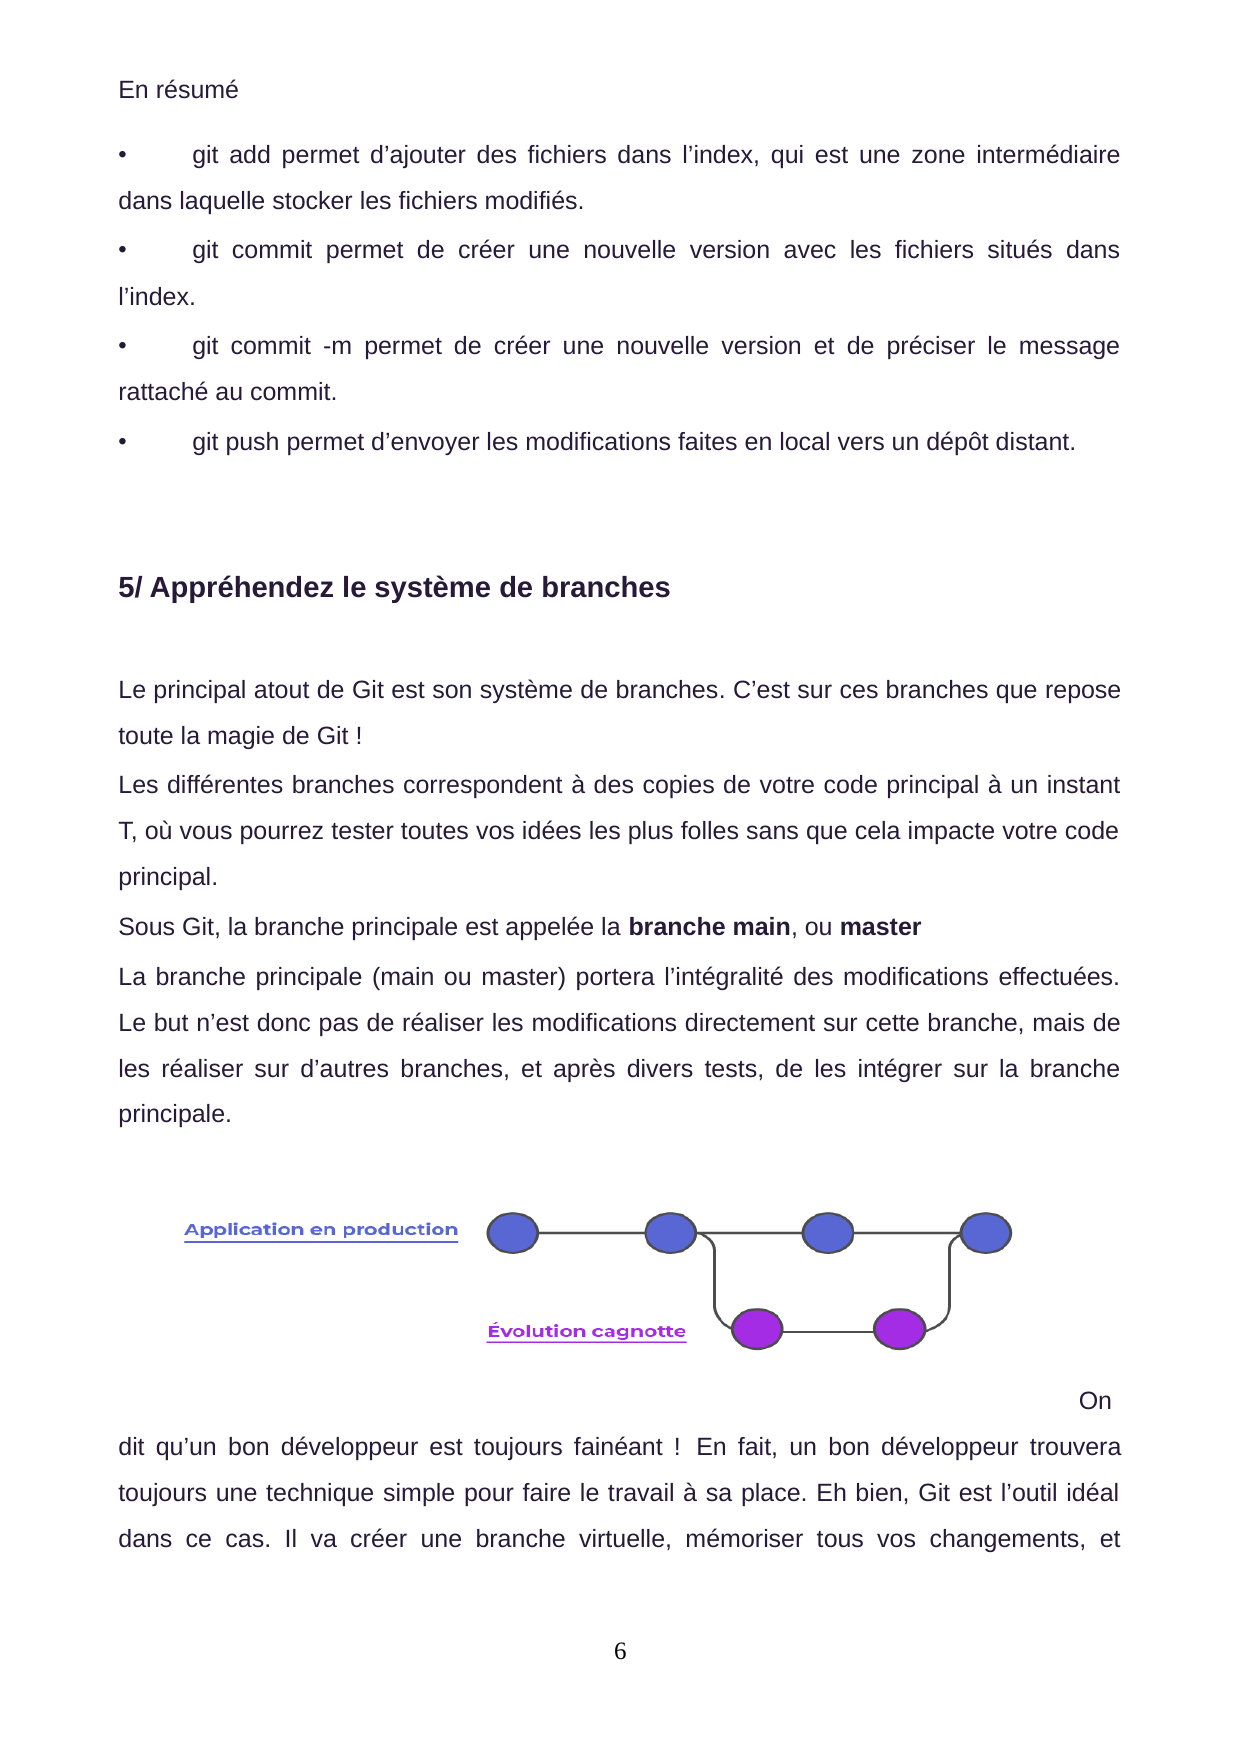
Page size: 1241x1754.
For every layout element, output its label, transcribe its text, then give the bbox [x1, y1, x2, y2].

text Sous Git, la branche principale est appelée la branche main, ou master [118, 912, 1122, 941]
list git commit -m permet de créer une nouvelle version et de préciser le message rattaché au commit. [118, 331, 1122, 406]
text Les différentes branches correspondent à des copies de votre code principal à un instant T, où vous pourrez tester toutes vos idées les plus folles sans que cela impacte votre code principal. [118, 770, 1122, 891]
text La branche principale (main ou master) portera l’intégralité des modifications effectuées. Le but n’est donc pas de réaliser les modifications directement sur cette branche, mais de les réaliser sur d’autres branches, et après divers tests, de les intégrer sur la branche principale. [118, 962, 1122, 1128]
list git commit permet de créer une nouvelle version avec les fichiers situés dans l’index. [118, 235, 1122, 310]
text Le principal atout de Git est son système de branches. C’est sur ces branches que repose toute la magie de Git ! [118, 675, 1122, 749]
list git add permet d’ajouter des fichiers dans l’index, qui est une zone intermédiaire dans laquelle stocker les fichiers modifiés. [118, 140, 1122, 214]
subtitle En résumé [118, 75, 1122, 104]
list git push permet d’envoyer les modifications faites en local vers un dépôt distant. [118, 427, 1122, 456]
subtitle 5/ Appréhendez le système de branches [118, 571, 1122, 604]
text On dit qu’un bon développeur est toujours fainéant ! En fait, un bon développeur trouvera toujours une technique simple pour faire le travail à sa place. Eh bien, Git est l’outil idéal dans ce cas. Il va créer une branche virtuelle, mémoriser tous vos changements, et [118, 1386, 1122, 1553]
